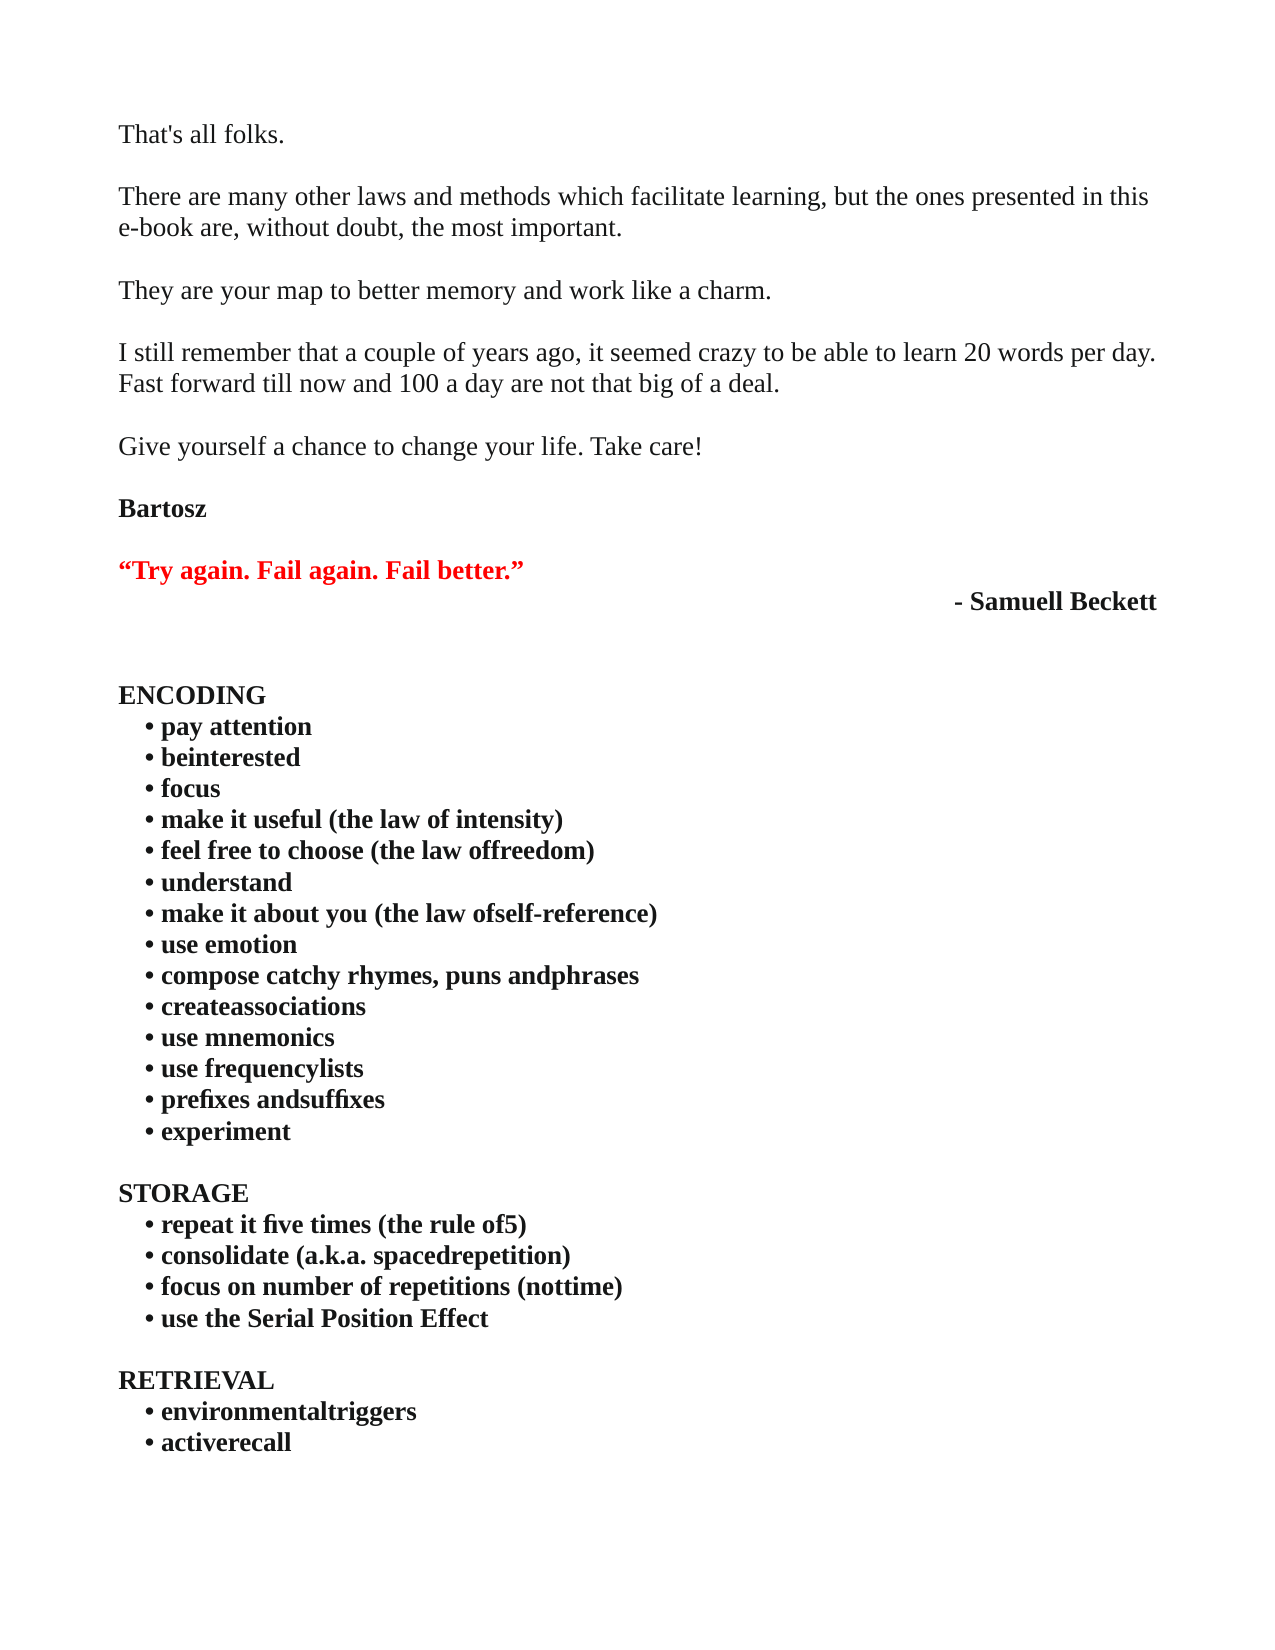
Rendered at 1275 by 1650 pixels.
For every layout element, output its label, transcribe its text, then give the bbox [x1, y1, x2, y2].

text There are many other laws and methods which facilitate learning, but the ones presented in this e-book are, without doubt, the most important. [118, 180, 1157, 243]
text • understand [118, 866, 1157, 897]
text That's all folks. [118, 118, 1157, 149]
text - Samuell Beckett [118, 585, 1157, 616]
text I still remember that a couple of years ago, it seemed crazy to be able to learn 20 words per day. Fast forward till now and 100 a day are not that big of a deal. [118, 336, 1157, 398]
text Give yourself a chance to change your life. Take care! [118, 429, 1157, 461]
text • activerecall [118, 1426, 1157, 1457]
text • focus on number of repetitions (nottime) [118, 1271, 1157, 1302]
text • experiment [118, 1115, 1157, 1146]
text • use mnemonics [118, 1021, 1157, 1052]
text • feel free to choose (the law offreedom) [118, 834, 1157, 866]
text RETRIEVAL [118, 1364, 1157, 1395]
text • beinterested [118, 741, 1157, 772]
text • use the Serial Position Effect [118, 1302, 1157, 1333]
text ENCODING [118, 679, 1157, 710]
text • repeat it ﬁve times (the rule of5) [118, 1208, 1157, 1239]
text Bartosz [118, 492, 1157, 523]
text • make it about you (the law ofself-reference) [118, 897, 1157, 928]
subtitle “Try again. Fail again. Fail better.” [118, 554, 1157, 585]
text • pay attention [118, 710, 1157, 741]
text • make it useful (the law of intensity) [118, 803, 1157, 834]
text • focus [118, 772, 1157, 803]
text They are your map to better memory and work like a charm. [118, 274, 1157, 305]
text • compose catchy rhymes, puns andphrases [118, 959, 1157, 990]
text • createassociations [118, 990, 1157, 1021]
text • use emotion [118, 928, 1157, 959]
text STORAGE [118, 1177, 1157, 1208]
text • consolidate (a.k.a. spacedrepetition) [118, 1239, 1157, 1271]
text • preﬁxes andsufﬁxes [118, 1084, 1157, 1115]
text • use frequencylists [118, 1052, 1157, 1084]
text • environmentaltriggers [118, 1395, 1157, 1426]
